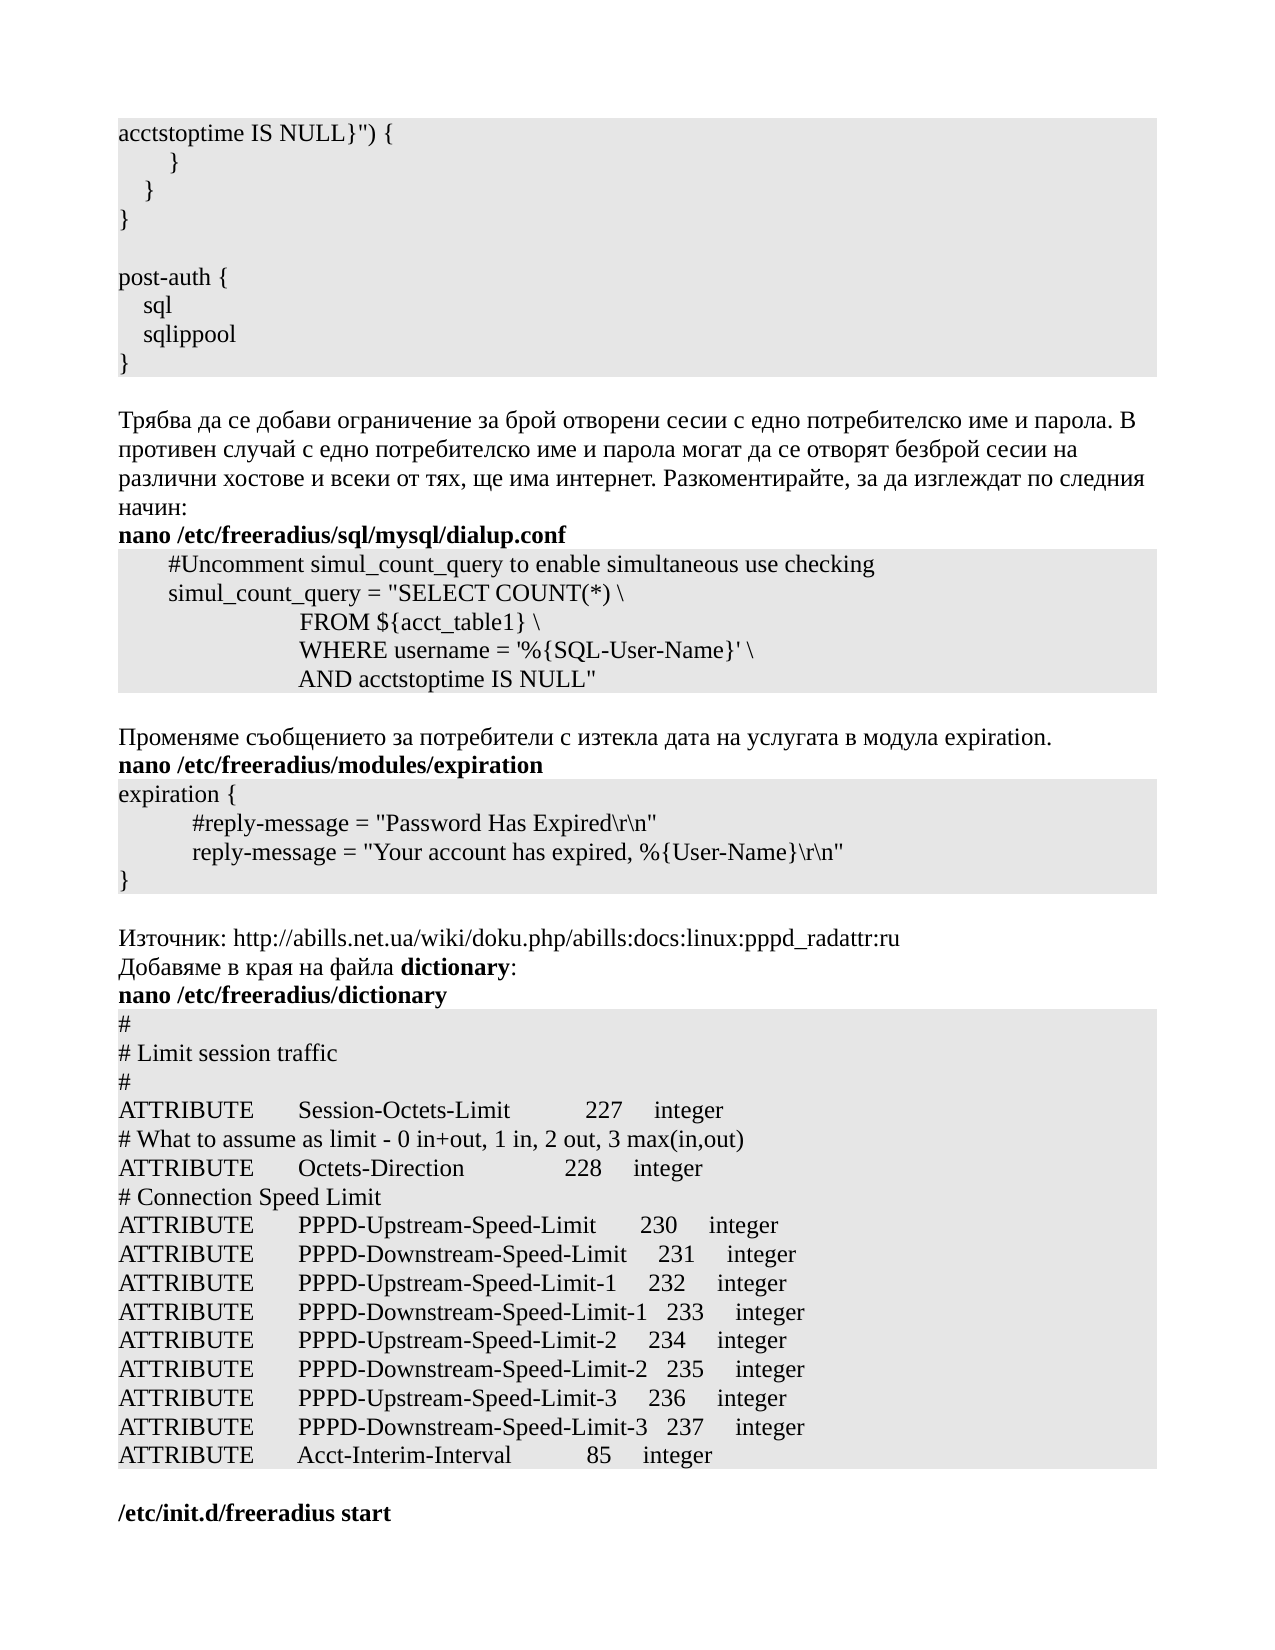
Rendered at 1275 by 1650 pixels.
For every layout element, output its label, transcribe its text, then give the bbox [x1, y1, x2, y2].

text #Uncomment simul_count_query to enable simultaneous use checking [118, 549, 1157, 578]
text nano /etc/freeradius/sql/mysql/dialup.conf [118, 521, 1157, 549]
text reply-message = "Your account has expired, %{User-Name}\r\n" [118, 837, 1157, 866]
text ATTRIBUTE PPPD-Downstream-Speed-Limit-1 233 integer [118, 1297, 1157, 1326]
text /etc/init.d/freeradius start [118, 1498, 1157, 1527]
text Добавяме в края на файла dictionary: [118, 952, 1157, 981]
text sql [118, 291, 1157, 319]
text ATTRIBUTE PPPD-Upstream-Speed-Limit-3 236 integer [118, 1383, 1157, 1412]
text Източник: http://abills.net.ua/wiki/doku.php/abills:docs:linux:pppd_radattr:ru [118, 923, 1157, 952]
text AND acctstoptime IS NULL" [118, 664, 1157, 693]
text FROM ${acct_table1} \ [118, 607, 1157, 636]
text # Limit session traffic [118, 1038, 1157, 1067]
text acctstoptime IS NULL}") { [118, 118, 1157, 147]
text ATTRIBUTE PPPD-Upstream-Speed-Limit-2 234 integer [118, 1326, 1157, 1354]
text Трябва да се добави ограничение за брой отворени сесии с едно потребителско име и парола. В противен случай с едно потребителско име и парола могат да се отворят безброй сесии на различни хостове и всеки от тях, ще има интернет. Разкоментирайте, за да изглеждат по следния начин: [118, 406, 1157, 521]
text ATTRIBUTE PPPD-Downstream-Speed-Limit 231 integer [118, 1239, 1157, 1268]
text } [118, 204, 1157, 233]
text ATTRIBUTE PPPD-Downstream-Speed-Limit-2 235 integer [118, 1354, 1157, 1383]
text } [118, 866, 1157, 894]
text } [118, 348, 1157, 377]
text ATTRIBUTE PPPD-Downstream-Speed-Limit-3 237 integer [118, 1412, 1157, 1441]
text ATTRIBUTE Acct-Interim-Interval 85 integer [118, 1441, 1157, 1469]
text ATTRIBUTE PPPD-Upstream-Speed-Limit 230 integer [118, 1211, 1157, 1239]
text # [118, 1009, 1157, 1038]
text Променяме съобщението за потребители с изтекла дата на услугата в модула expiration. [118, 722, 1157, 751]
text # [118, 1067, 1157, 1096]
text ATTRIBUTE Session-Octets-Limit 227 integer [118, 1096, 1157, 1124]
text } [118, 147, 1157, 176]
text } [118, 176, 1157, 204]
text ATTRIBUTE PPPD-Upstream-Speed-Limit-1 232 integer [118, 1268, 1157, 1297]
text #reply-message = "Password Has Expired\r\n" [118, 808, 1157, 837]
text ATTRIBUTE Octets-Direction 228 integer [118, 1153, 1157, 1182]
text # Connection Speed Limit [118, 1182, 1157, 1211]
text WHERE username = '%{SQL-User-Name}' \ [118, 636, 1157, 664]
text post-auth { [118, 262, 1157, 291]
text nano /etc/freeradius/modules/expiration [118, 751, 1157, 779]
text sqlippool [118, 319, 1157, 348]
text expiration { [118, 779, 1157, 808]
text simul_count_query = "SELECT COUNT(*) \ [118, 578, 1157, 607]
text nano /etc/freeradius/dictionary [118, 981, 1157, 1009]
text # What to assume as limit - 0 in+out, 1 in, 2 out, 3 max(in,out) [118, 1124, 1157, 1153]
